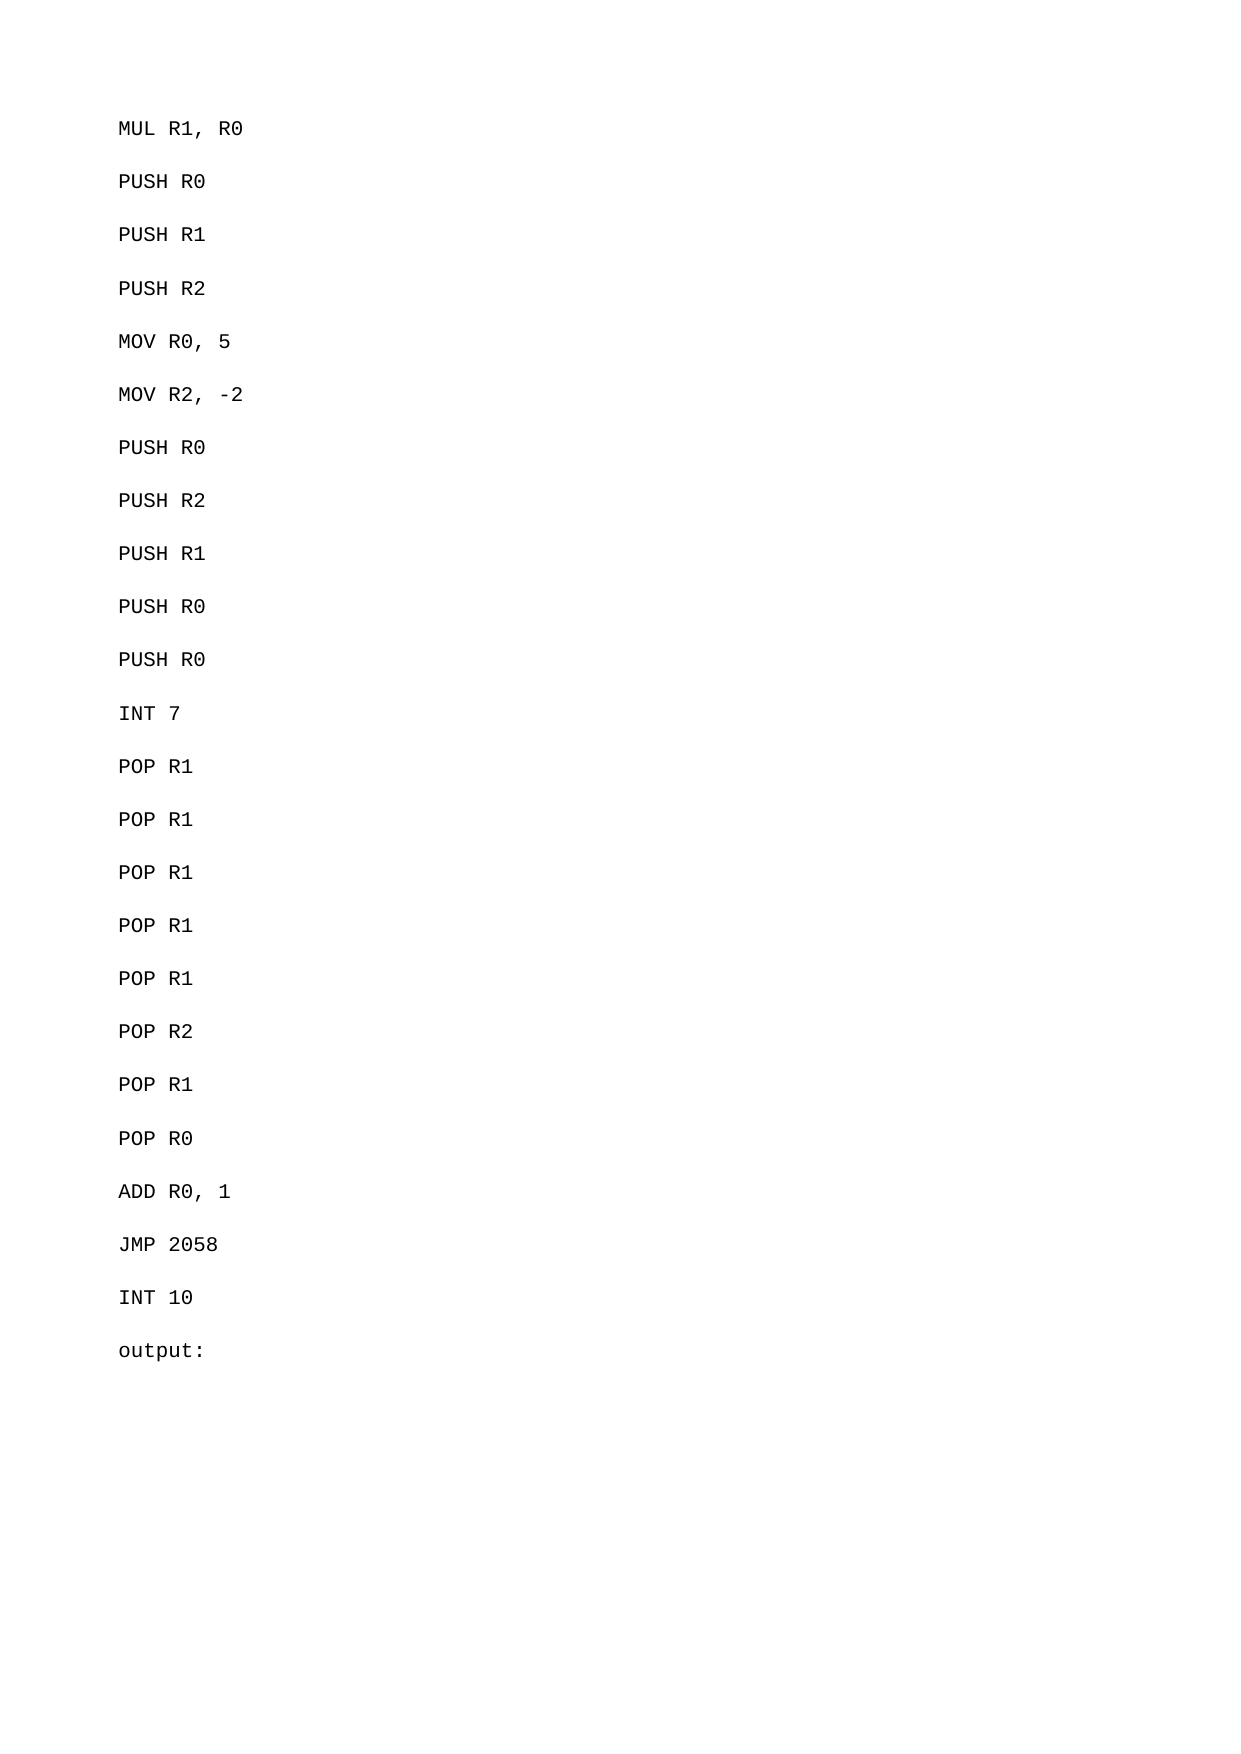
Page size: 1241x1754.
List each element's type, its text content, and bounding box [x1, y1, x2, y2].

text POP R2 [118, 1021, 1122, 1045]
text PUSH R2 [118, 277, 1122, 301]
text PUSH R0 [118, 596, 1122, 620]
text POP R1 [118, 1074, 1122, 1098]
text POP R1 [118, 862, 1122, 886]
text PUSH R0 [118, 171, 1122, 195]
text POP R1 [118, 756, 1122, 779]
text PUSH R0 [118, 437, 1122, 461]
text PUSH R1 [118, 224, 1122, 248]
text MUL R1, R0 [118, 118, 1122, 142]
text POP R0 [118, 1127, 1122, 1151]
text PUSH R1 [118, 543, 1122, 567]
text ADD R0, 1 [118, 1181, 1122, 1204]
text PUSH R2 [118, 490, 1122, 514]
text INT 10 [118, 1287, 1122, 1311]
text JMP 2058 [118, 1234, 1122, 1257]
text output: [118, 1340, 1122, 1364]
text PUSH R0 [118, 649, 1122, 673]
text POP R1 [118, 968, 1122, 992]
text MOV R2, -2 [118, 384, 1122, 407]
text INT 7 [118, 702, 1122, 726]
text POP R1 [118, 915, 1122, 939]
text MOV R0, 5 [118, 331, 1122, 354]
text POP R1 [118, 809, 1122, 832]
